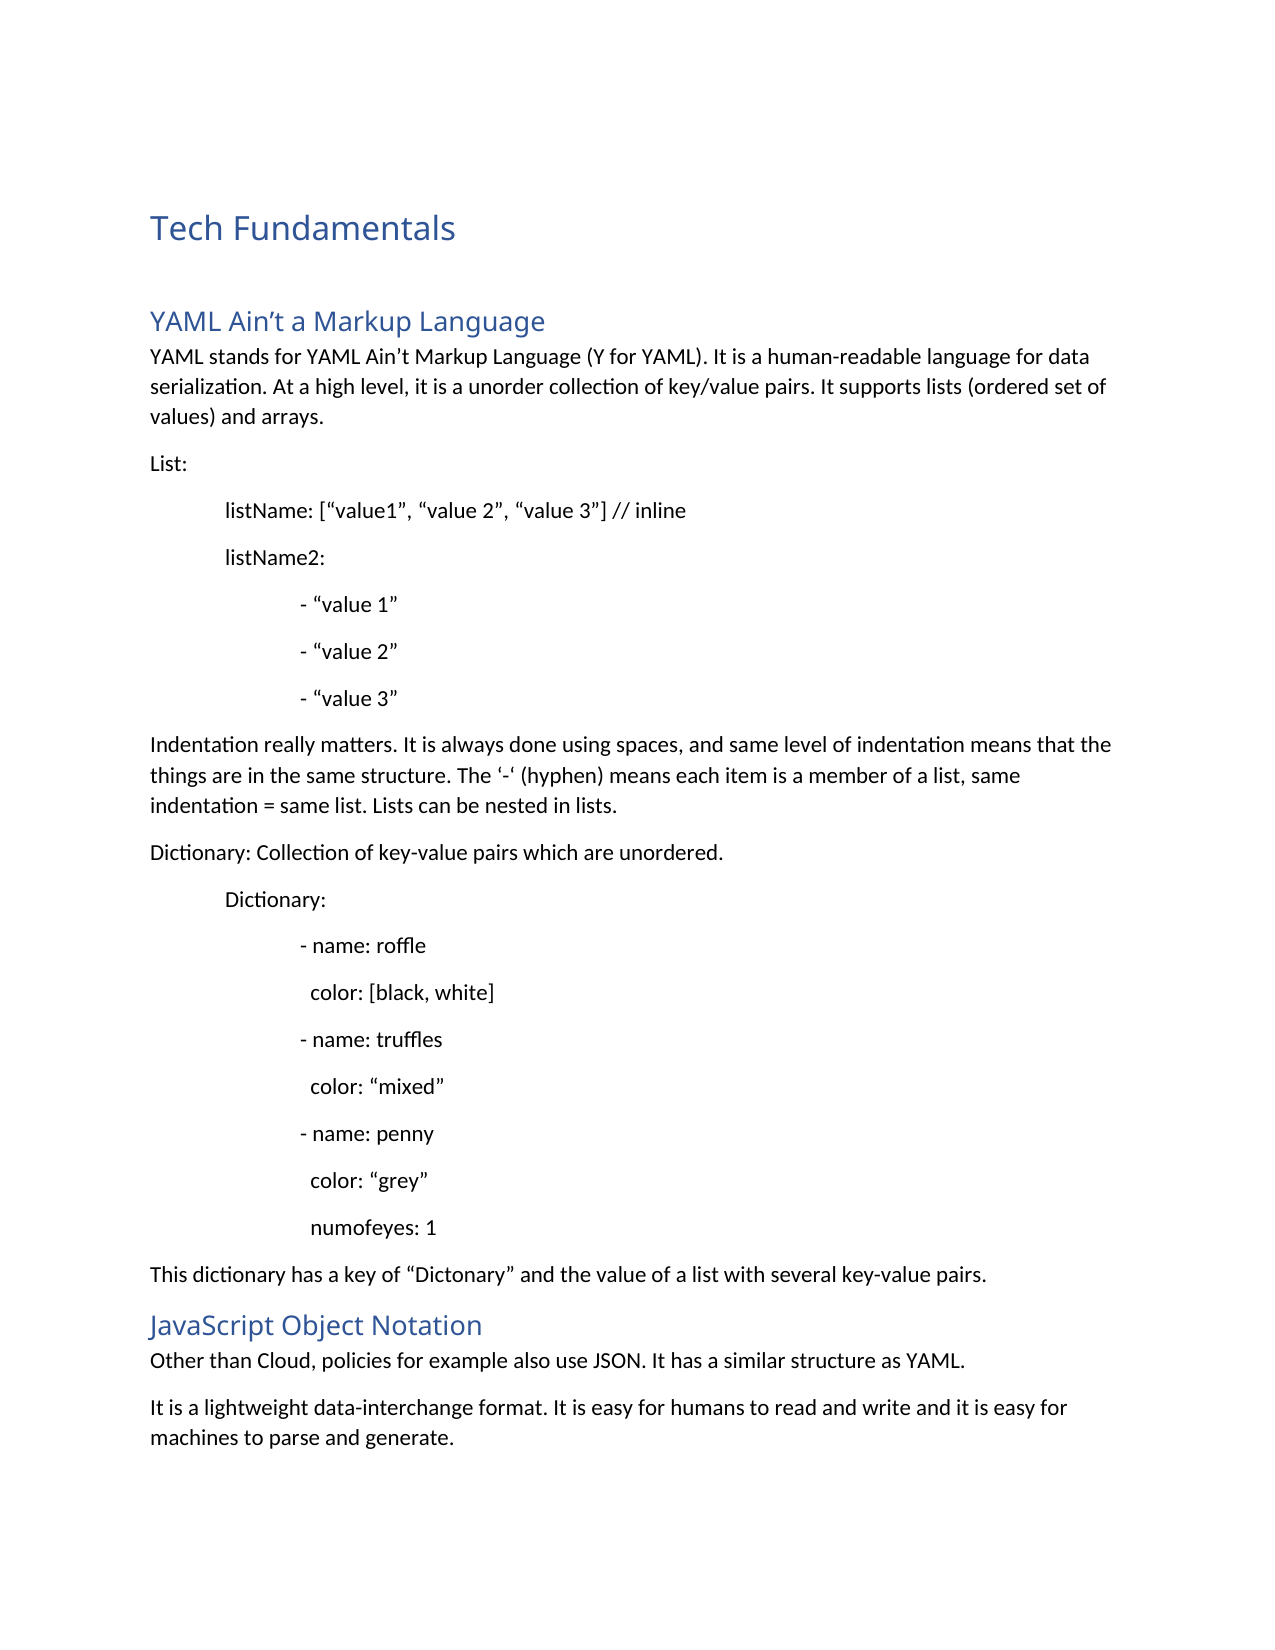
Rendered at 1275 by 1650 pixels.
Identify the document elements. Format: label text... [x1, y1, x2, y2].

text color: [black, white] [150, 978, 1125, 1007]
subtitle Tech Fundamentals [150, 205, 1125, 251]
text - name: penny [150, 1119, 1125, 1147]
subtitle JavaScript Object Notation [150, 1307, 1125, 1343]
text numofeyes: 1 [150, 1213, 1125, 1241]
text Dictionary: [150, 885, 1125, 913]
text Indentation really matters. It is always done using spaces, and same level of indentation means that the things are in the same structure. The ‘-‘ (hyphen) means each item is a member of a list, same indentation = same list. Lists can be nested in lists. [150, 731, 1125, 819]
text YAML stands for YAML Ain’t Markup Language (Y for YAML). It is a human-readable language for data serialization. At a high level, it is a unorder collection of key/value pairs. It supports lists (ordered set of values) and arrays. [150, 342, 1125, 431]
text It is a lightweight data-interchange format. It is easy for humans to read and write and it is easy for machines to parse and generate. [150, 1393, 1125, 1452]
text List: [150, 449, 1125, 477]
text - name: roffle [150, 932, 1125, 960]
text Dictionary: Collection of key-value pairs which are unordered. [150, 838, 1125, 866]
text listName: [“value1”, “value 2”, “value 3”] // inline [150, 496, 1125, 524]
text - “value 3” [150, 684, 1125, 712]
text This dictionary has a key of “Dictonary” and the value of a list with several key-value pairs. [150, 1260, 1125, 1288]
text listName2: [150, 543, 1125, 571]
text Other than Cloud, policies for example also use JSON. It has a similar structure as YAML. [150, 1346, 1125, 1374]
subtitle YAML Ain’t a Markup Language [150, 302, 1125, 339]
text color: “mixed” [150, 1072, 1125, 1100]
text color: “grey” [150, 1166, 1125, 1194]
text - name: truffles [150, 1025, 1125, 1053]
text - “value 1” [150, 590, 1125, 618]
text - “value 2” [150, 637, 1125, 665]
